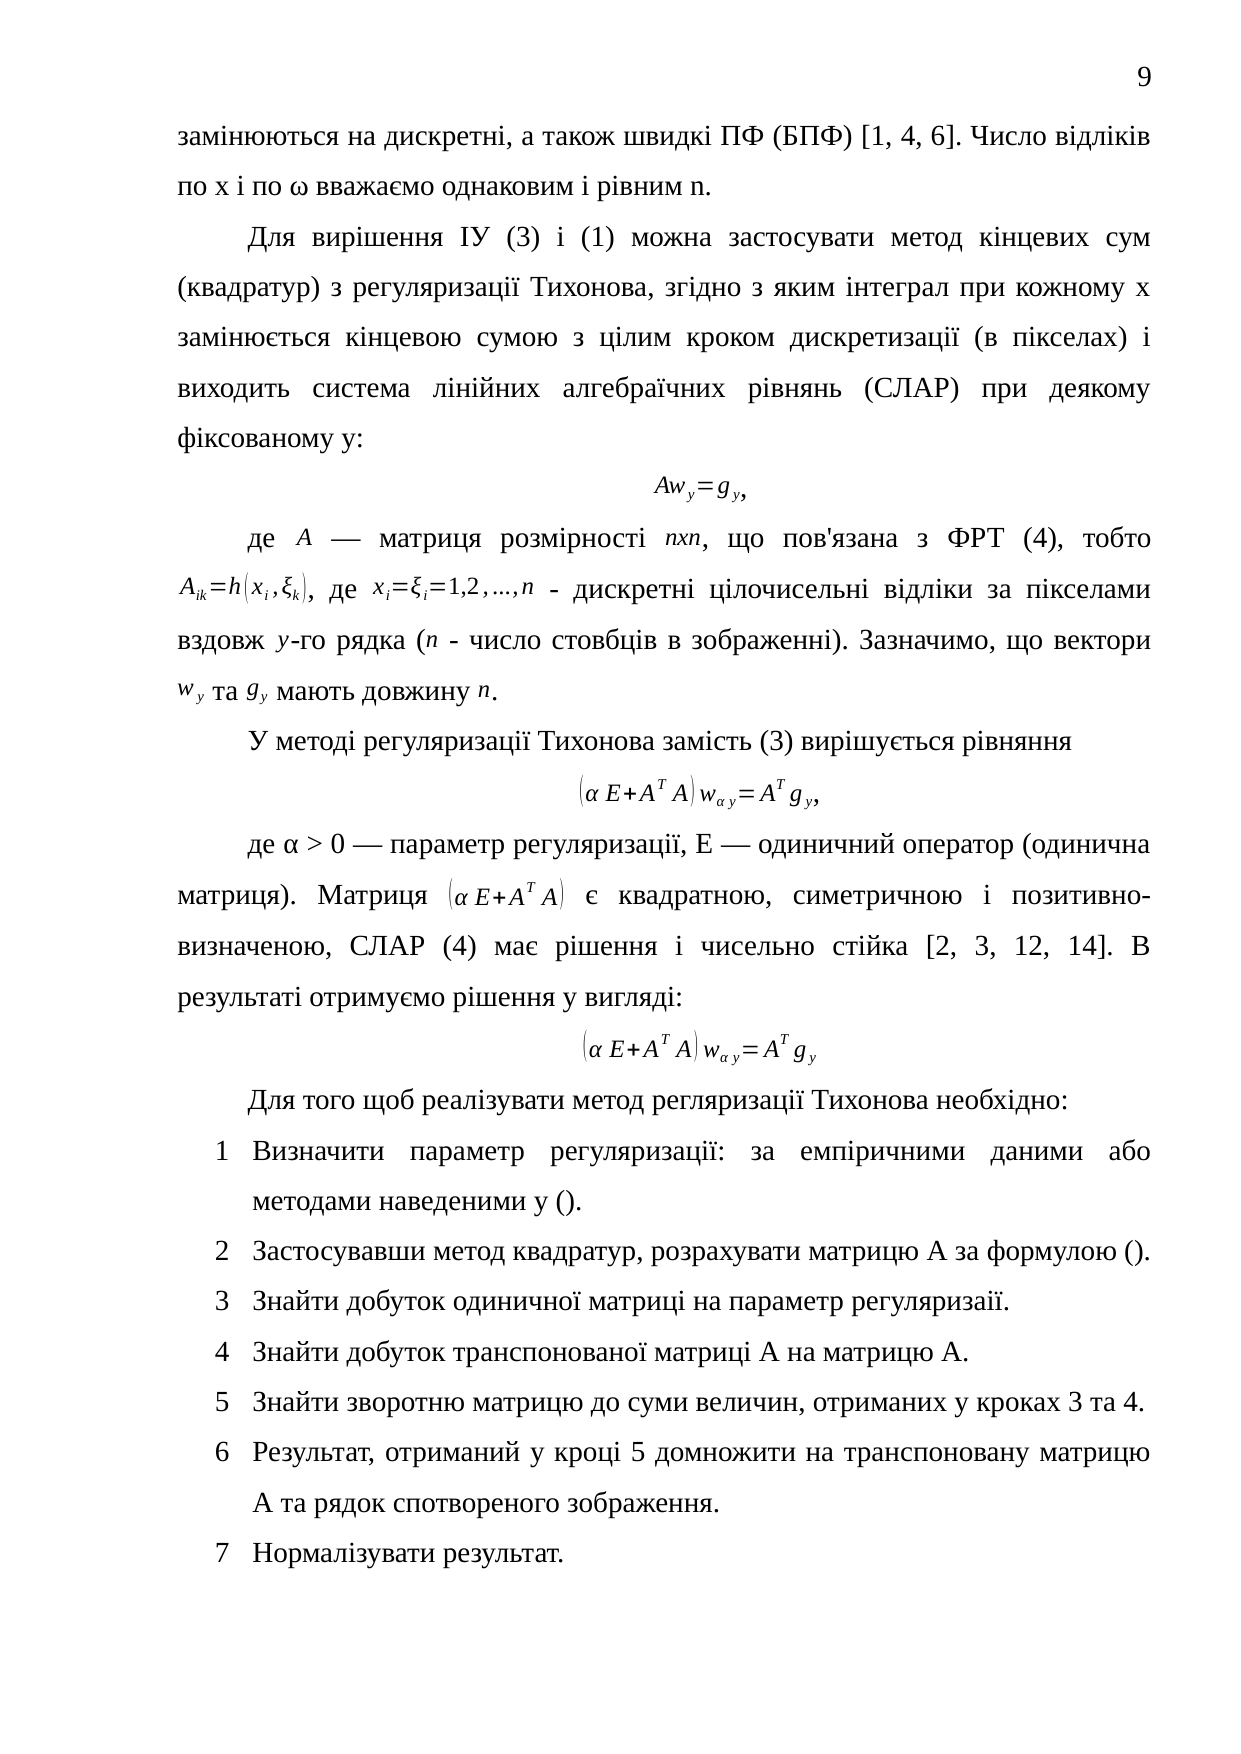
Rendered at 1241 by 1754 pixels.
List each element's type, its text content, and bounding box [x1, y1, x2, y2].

list Знайти зворотню матрицю до суми величин, отриманих у кроках 3 та 4. [214, 1384, 1152, 1418]
text Для вирішення ІУ (3) і (1) можна застосувати метод кінцевих сум (квадратур) з регуляризації Тихонова, згідно з яким інтеграл при кожному x замінюється кінцевою сумою з цілим кроком дискретизації (в пікселах) і виходить система лінійних алгебраїчних рівнянь (СЛАР) при деякому фіксованому y: [177, 219, 1152, 453]
text , [177, 470, 1152, 504]
text де α > 0 — параметр регуляризації, E — одиничний оператор (одинична матриця). Матриця є квадратною, симетричною і позитивно-визначеною, СЛАР (4) має рішення і чисельно стійка [2, 3, 12, 14]. В результаті отримуємо рішення у вигляді: [177, 827, 1152, 1012]
text , [177, 773, 1152, 810]
text Для того щоб реалізувати метод регляризації Тихонова необхідно: [177, 1082, 1152, 1116]
list Знайти добуток транспонованої матриці А на матрицю А. [214, 1334, 1152, 1367]
list Нормалізувати результат. [214, 1535, 1152, 1569]
list Визначити параметр регуляризації: за емпіричними даними або методами наведеними у (). [214, 1133, 1152, 1216]
list Знайти добуток одиничної матриці на параметр регуляризаії. [214, 1283, 1152, 1317]
text де — матриця розмірності , що пов'язана з ФРТ (4), тобто , де - дискретні цілочисельні відліки за пікселами вздовж -го рядка ( - число стовбців в зображенні). Зазначимо, що вектори та мають довжину . [177, 521, 1152, 706]
text - перетворення Фур'є від і відповідно, - параметр регуляризації, а - порядок регуляризації (зазвичай 1 або 2). При комп'ютерної реалізації формул (5) і (6) усі безперервні перетворення Фур'є замінюються на дискретні, а також швидкі ПФ (БПФ) [1, 4, 6]. Число відліків по x і по ω вважаємо однаковим і рівним n. [177, 118, 1152, 202]
text У методі регуляризації Тихонова замість (3) вирішується рівняння [177, 723, 1152, 757]
list Результат, отриманий у кроці 5 домножити на транспоновану матрицю А та рядок спотвореного зображення. [214, 1434, 1152, 1518]
list Застосувавши метод квадратур, розрахувати матрицю А за формулою (). [214, 1233, 1152, 1267]
